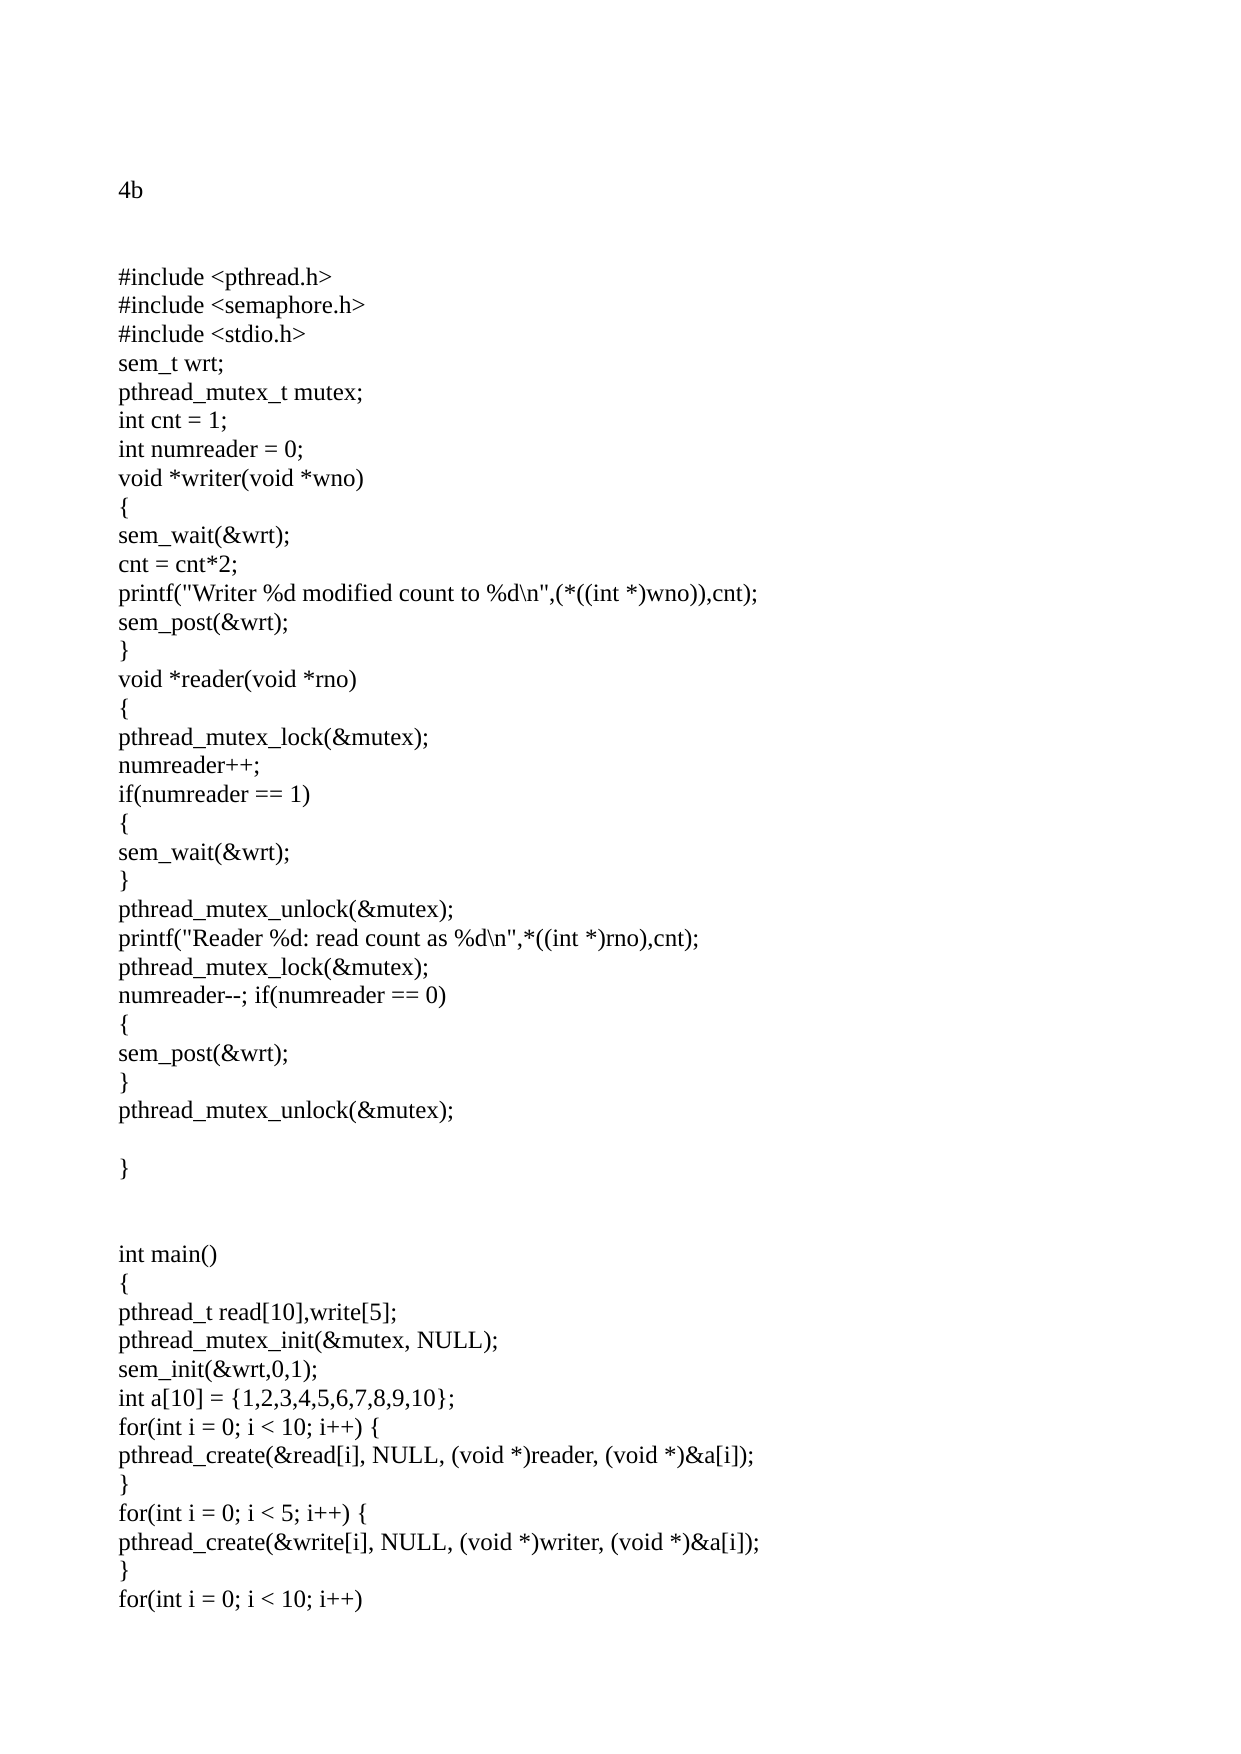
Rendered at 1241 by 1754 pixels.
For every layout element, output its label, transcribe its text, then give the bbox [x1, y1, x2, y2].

text for(int i = 0; i < 10; i++) [118, 1584, 1122, 1613]
text pthread_mutex_lock(&mutex); [118, 722, 1122, 751]
text int numreader = 0; [118, 434, 1122, 463]
text pthread_create(&read[i], NULL, (void *)reader, (void *)&a[i]); [118, 1441, 1122, 1469]
text } [118, 1067, 1122, 1096]
text sem_wait(&wrt); [118, 837, 1122, 866]
text } [118, 866, 1122, 894]
text int cnt = 1; [118, 406, 1122, 434]
text for(int i = 0; i < 5; i++) { [118, 1498, 1122, 1527]
text { [118, 808, 1122, 837]
text { [118, 1009, 1122, 1038]
text { [118, 693, 1122, 722]
text { [118, 492, 1122, 521]
text } [118, 636, 1122, 664]
text pthread_mutex_init(&mutex, NULL); [118, 1326, 1122, 1354]
text #include <semaphore.h> [118, 291, 1122, 319]
text numreader++; [118, 751, 1122, 779]
text } [118, 1469, 1122, 1498]
text for(int i = 0; i < 10; i++) { [118, 1412, 1122, 1441]
text } [118, 1153, 1122, 1182]
text printf("Writer %d modified count to %d\n",(*((int *)wno)),cnt); [118, 578, 1122, 607]
text sem_init(&wrt,0,1); [118, 1354, 1122, 1383]
text pthread_t read[10],write[5]; [118, 1297, 1122, 1326]
text sem_t wrt; [118, 348, 1122, 377]
text void *writer(void *wno) [118, 463, 1122, 492]
text } [118, 1556, 1122, 1584]
text pthread_mutex_unlock(&mutex); [118, 1096, 1122, 1124]
text int main() [118, 1239, 1122, 1268]
text 4b [118, 176, 1122, 204]
text pthread_mutex_unlock(&mutex); [118, 894, 1122, 923]
text cnt = cnt*2; [118, 549, 1122, 578]
text { [118, 1268, 1122, 1297]
text pthread_create(&write[i], NULL, (void *)writer, (void *)&a[i]); [118, 1527, 1122, 1556]
text #include <pthread.h> [118, 262, 1122, 291]
text sem_post(&wrt); [118, 607, 1122, 636]
text sem_post(&wrt); [118, 1038, 1122, 1067]
text int a[10] = {1,2,3,4,5,6,7,8,9,10}; [118, 1383, 1122, 1412]
text printf("Reader %d: read count as %d\n",*((int *)rno),cnt); [118, 923, 1122, 952]
text sem_wait(&wrt); [118, 521, 1122, 549]
text if(numreader == 1) [118, 779, 1122, 808]
text pthread_mutex_lock(&mutex); [118, 952, 1122, 981]
text numreader--; if(numreader == 0) [118, 981, 1122, 1009]
text #include <stdio.h> [118, 319, 1122, 348]
text void *reader(void *rno) [118, 664, 1122, 693]
text pthread_mutex_t mutex; [118, 377, 1122, 406]
